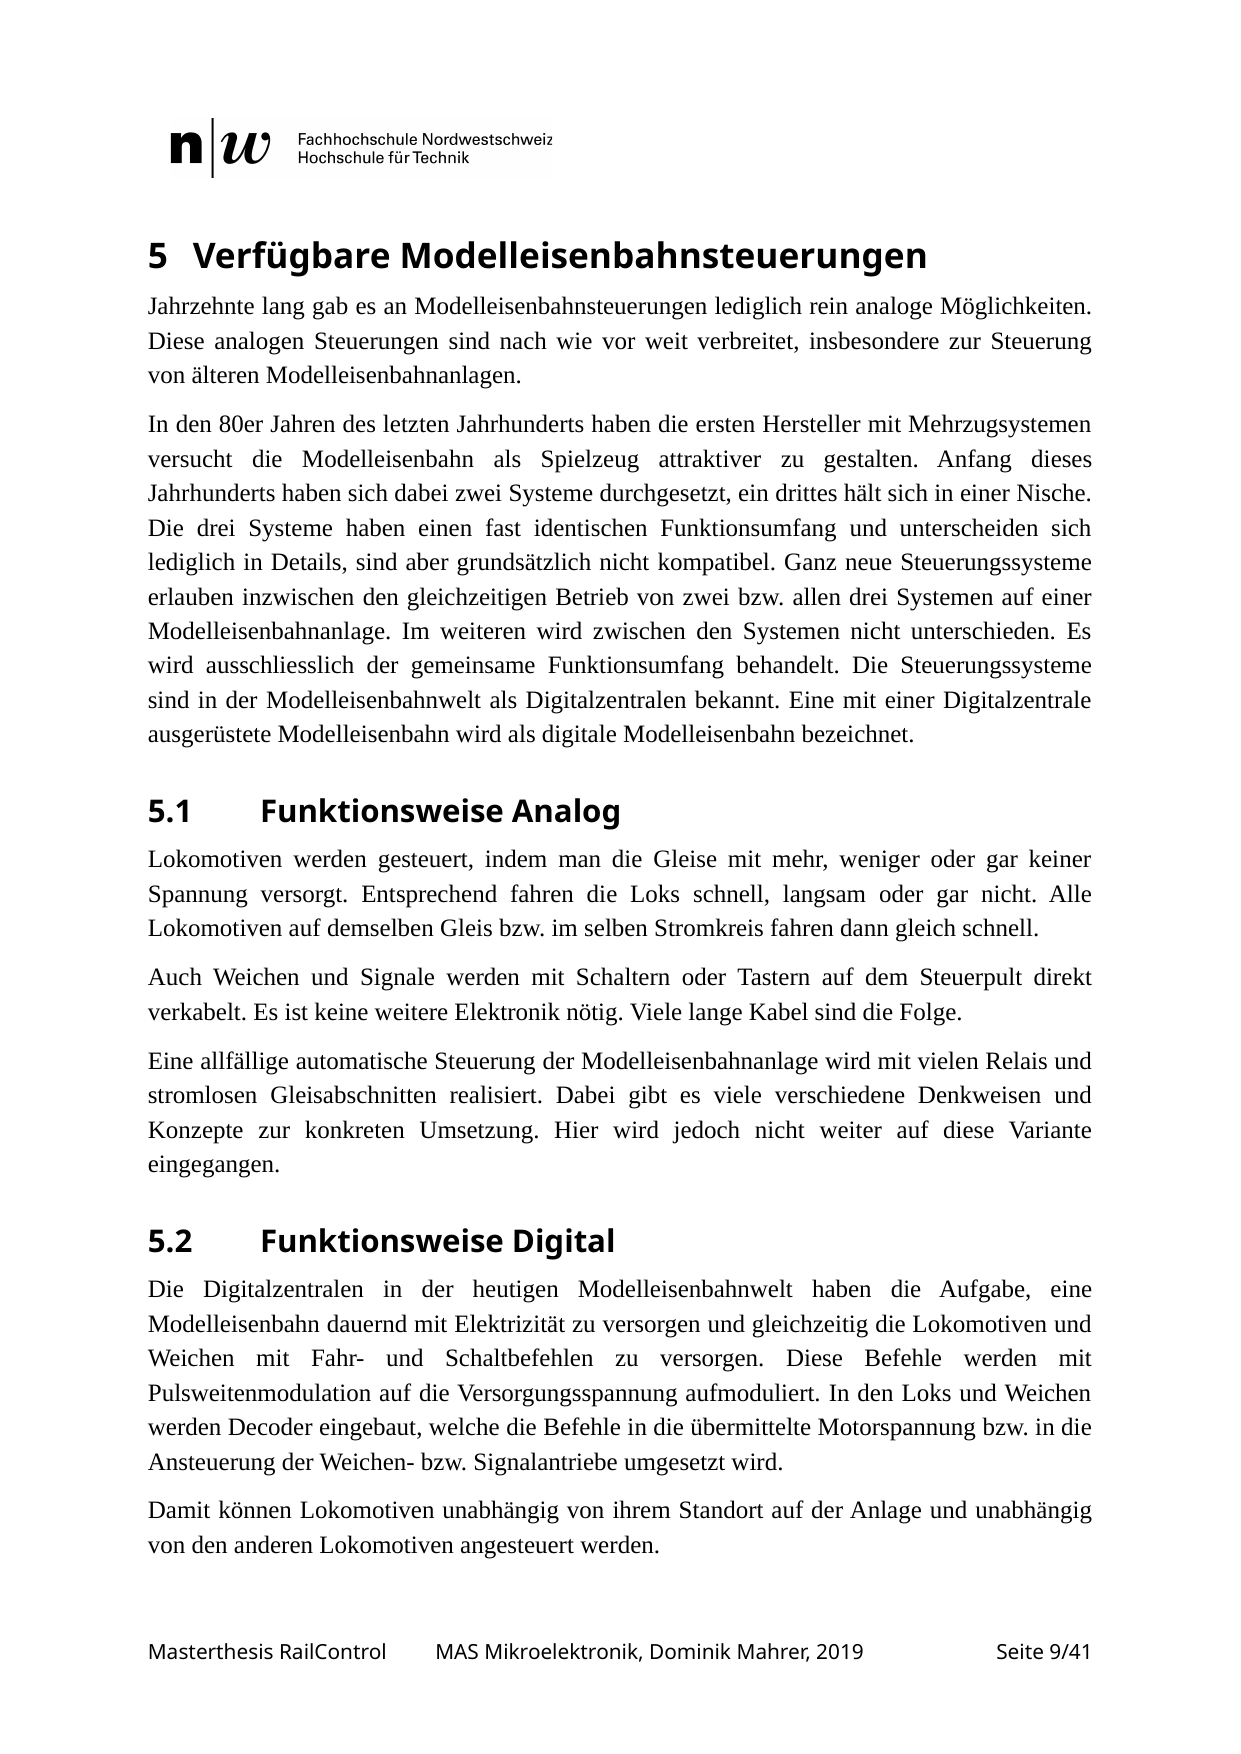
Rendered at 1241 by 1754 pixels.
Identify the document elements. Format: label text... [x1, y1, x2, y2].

text In den 80er Jahren des letzten Jahrhunderts haben die ersten Hersteller mit Mehrzugsystemen versucht die Modelleisenbahn als Spielzeug attraktiver zu gestalten. Anfang dieses Jahrhunderts haben sich dabei zwei Systeme durchgesetzt, ein drittes hält sich in einer Nische. Die drei Systeme haben einen fast identischen Funktionsumfang und unterscheiden sich lediglich in Details, sind aber grundsätzlich nicht kompatibel. Ganz neue Steuerungssysteme erlauben inzwischen den gleichzeitigen Betrieb von zwei bzw. allen drei Systemen auf einer Modelleisenbahnanlage. Im weiteren wird zwischen den Systemen nicht unterschieden. Es wird ausschliesslich der gemeinsame Funktionsumfang behandelt. Die Steuerungssysteme sind in der Modelleisenbahnwelt als Digitalzentralen bekannt. Eine mit einer Digitalzentrale ausgerüstete Modelleisenbahn wird als digitale Modelleisenbahn bezeichnet. [148, 409, 1093, 748]
text Damit können Lokomotiven unabhängig von ihrem Standort auf der Anlage und unabhängig von den anderen Lokomotiven angesteuert werden. [148, 1496, 1093, 1559]
subtitle Funktionsweise Digital [148, 1219, 1093, 1262]
text Die Digitalzentralen in der heutigen Modelleisenbahnwelt haben die Aufgabe, eine Modelleisenbahn dauernd mit Elektrizität zu versorgen und gleichzeitig die Lokomotiven und Weichen mit Fahr- und Schaltbefehlen zu versorgen. Diese Befehle werden mit Pulsweitenmodulation auf die Versorgungsspannung aufmoduliert. In den Loks und Weichen werden Decoder eingebaut, welche die Befehle in die übermittelte Motorspannung bzw. in die Ansteuerung der Weichen- bzw. Signalantriebe umgesetzt wird. [148, 1274, 1093, 1475]
text Lokomotiven werden gesteuert, indem man die Gleise mit mehr, weniger oder gar keiner Spannung versorgt. Entsprechend fahren die Loks schnell, langsam oder gar nicht. Alle Lokomotiven auf demselben Gleis bzw. im selben Stromkreis fahren dann gleich schnell. [148, 844, 1093, 942]
subtitle Verfügbare Modelleisenbahnsteuerungen [148, 231, 1093, 279]
text Eine allfällige automatische Steuerung der Modelleisenbahnanlage wird mit vielen Relais und stromlosen Gleisabschnitten realisiert. Dabei gibt es viele verschiedene Denkweisen und Konzepte zur konkreten Umsetzung. Hier wird jedoch nicht weiter auf diese Variante eingegangen. [148, 1046, 1093, 1178]
subtitle Funktionsweise Analog [148, 789, 1093, 832]
picture [170, 118, 553, 178]
text Auch Weichen und Signale werden mit Schaltern oder Tastern auf dem Steuerpult direkt verkabelt. Es ist keine weitere Elektronik nötig. Viele lange Kabel sind die Folge. [148, 962, 1093, 1026]
text Jahrzehnte lang gab es an Modelleisenbahnsteuerungen lediglich rein analoge Möglichkeiten. Diese analogen Steuerungen sind nach wie vor weit verbreitet, insbesondere zur Steuerung von älteren Modelleisenbahnanlagen. [148, 291, 1093, 389]
